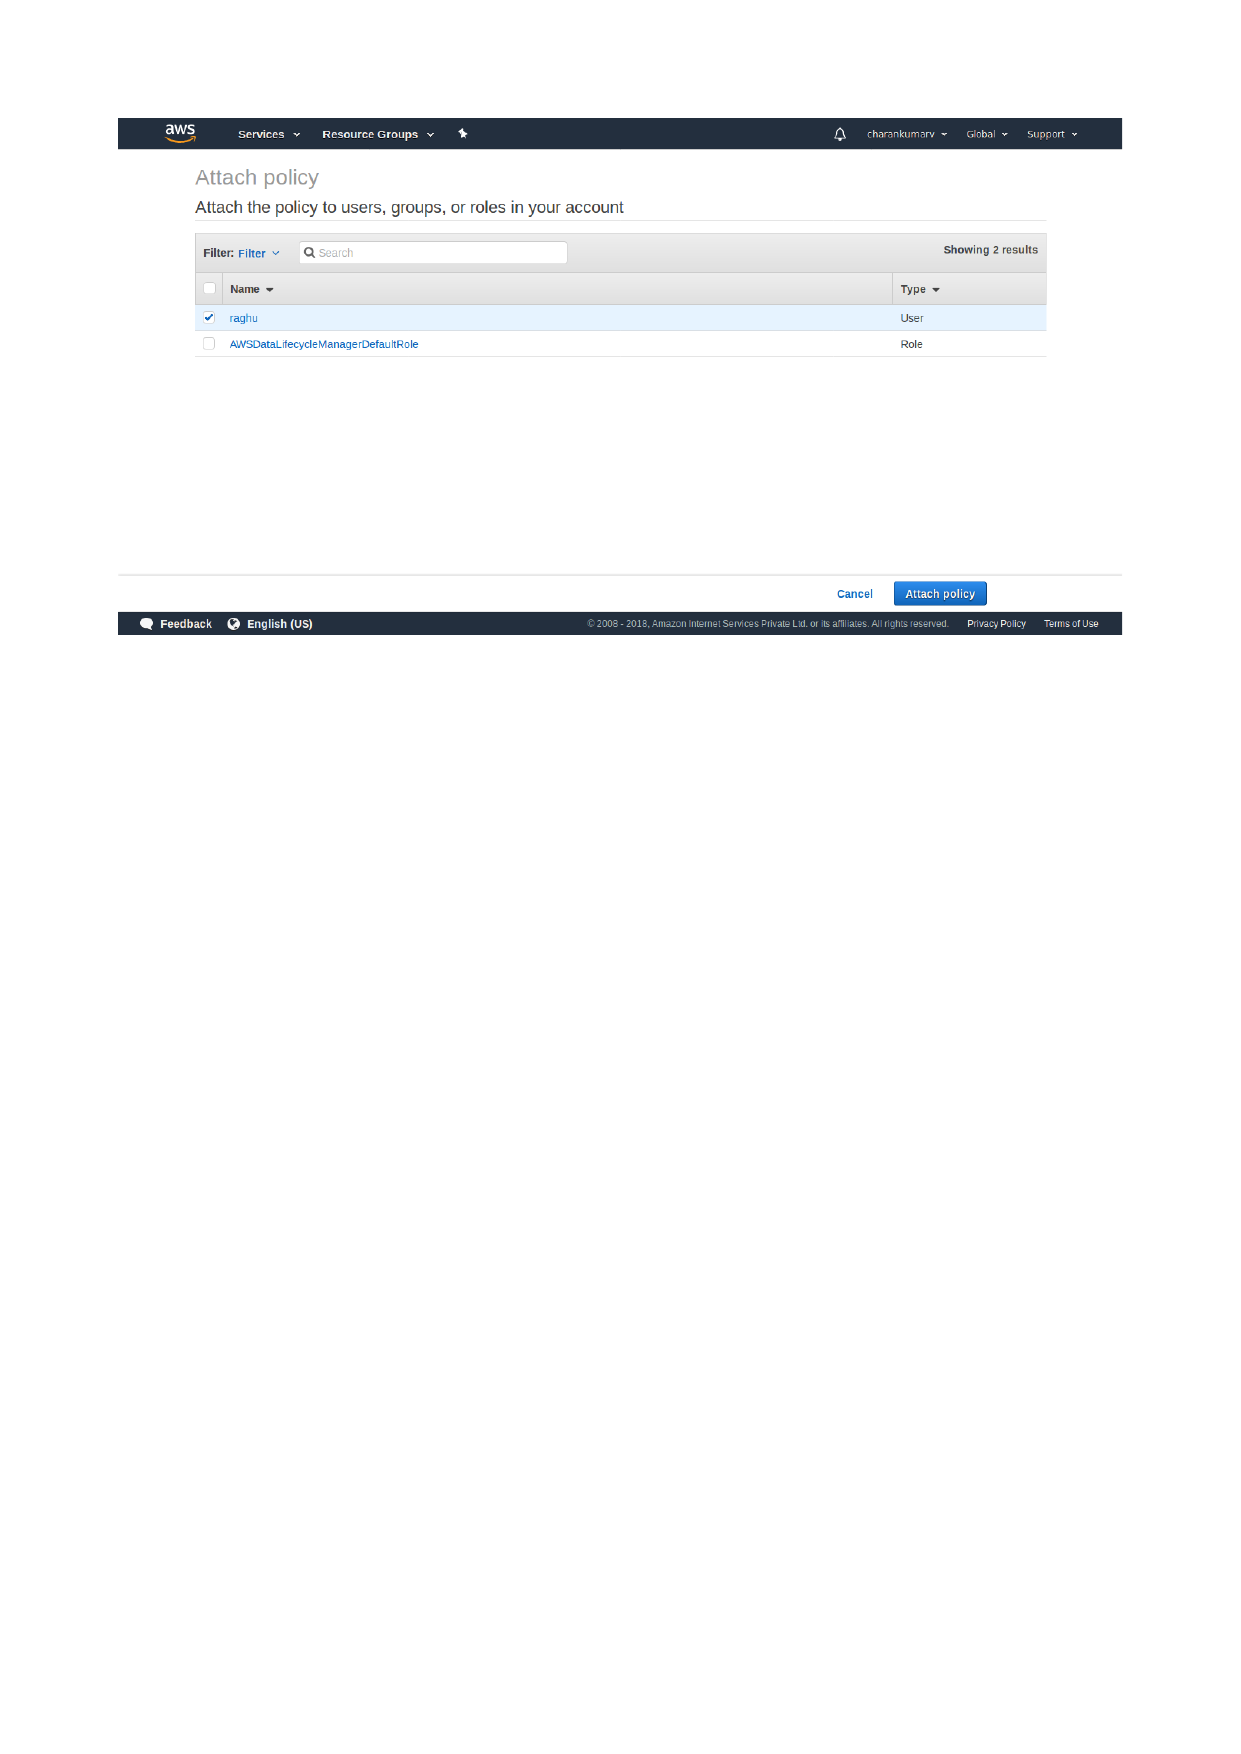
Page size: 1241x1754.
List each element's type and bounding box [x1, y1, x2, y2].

picture [118, 118, 1123, 635]
